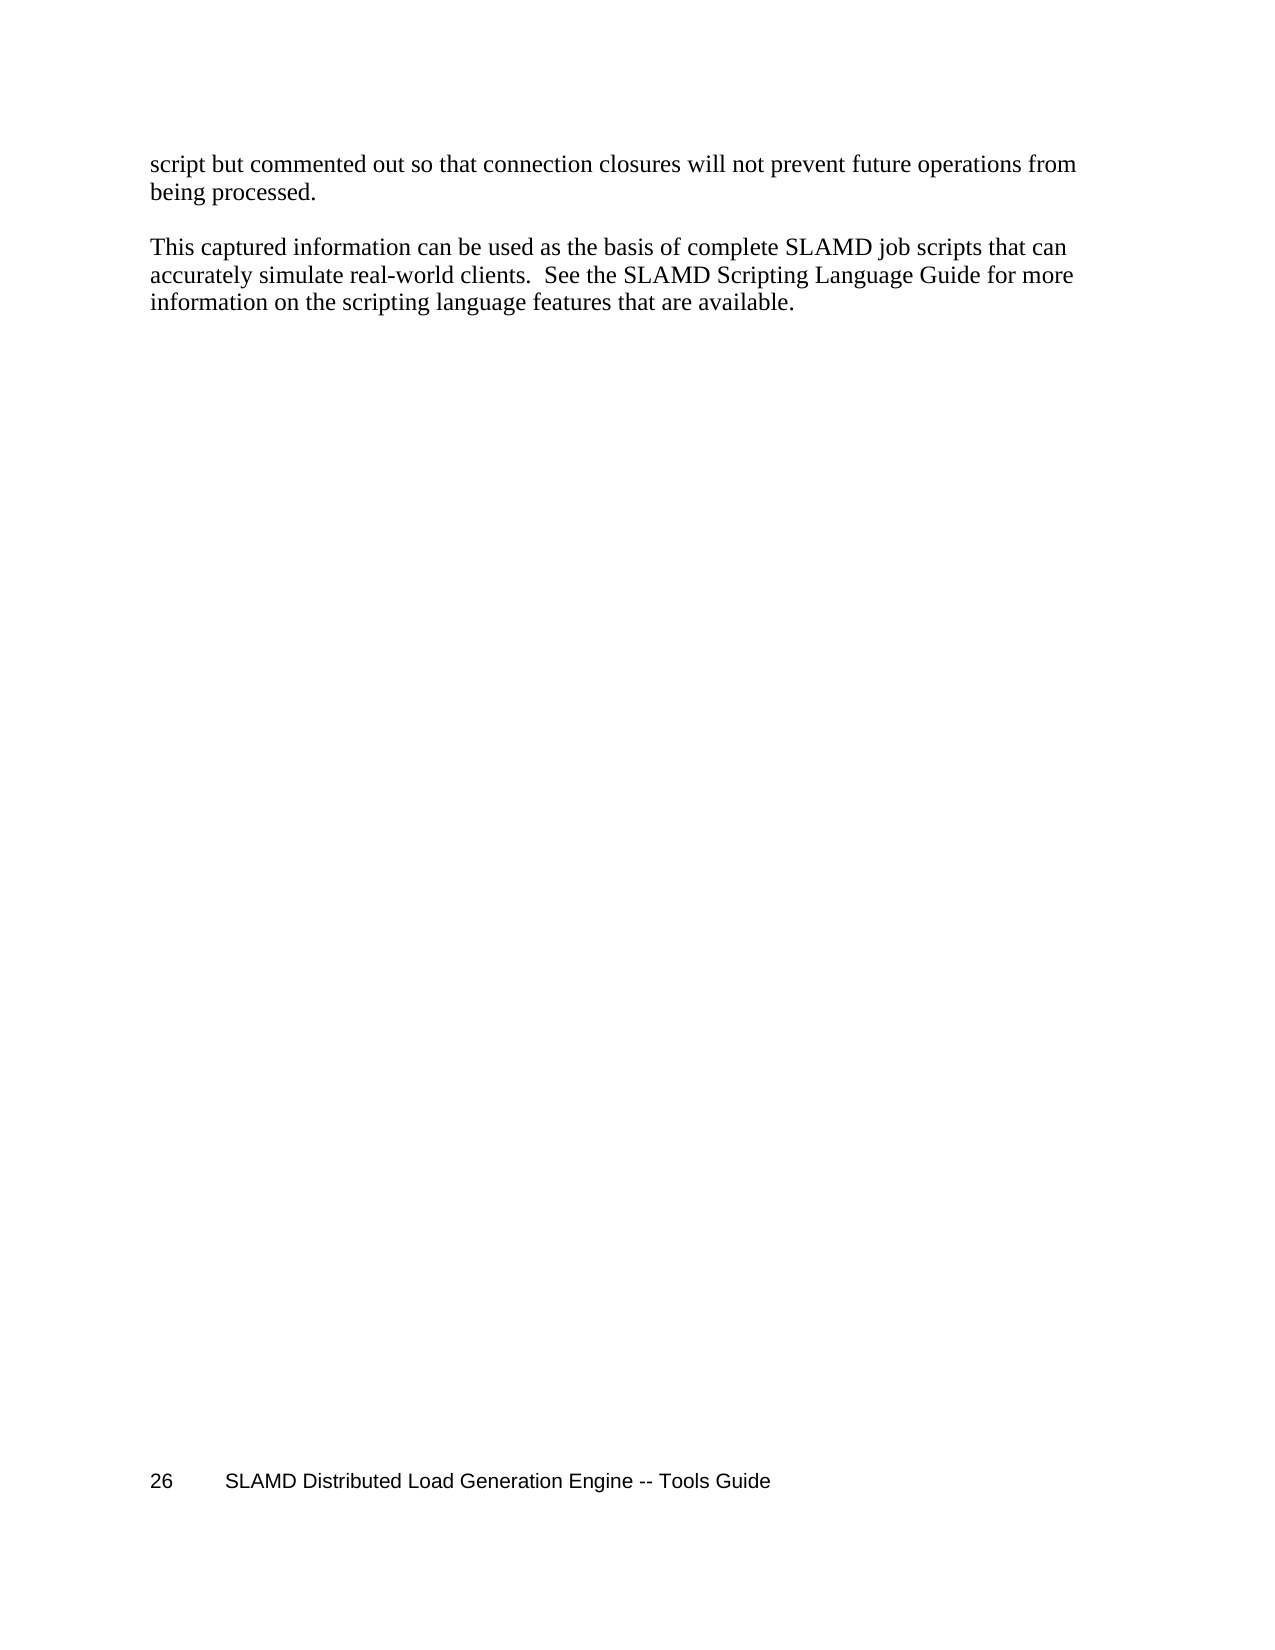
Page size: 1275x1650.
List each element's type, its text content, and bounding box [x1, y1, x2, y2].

text script but commented out so that connection closures will not prevent future operations from being processed. [150, 150, 1125, 205]
text This captured information can be used as the basis of complete SLAMD job scripts that can accurately simulate real-world clients. See the SLAMD Scripting Language Guide for more information on the scripting language features that are available. [150, 233, 1125, 316]
